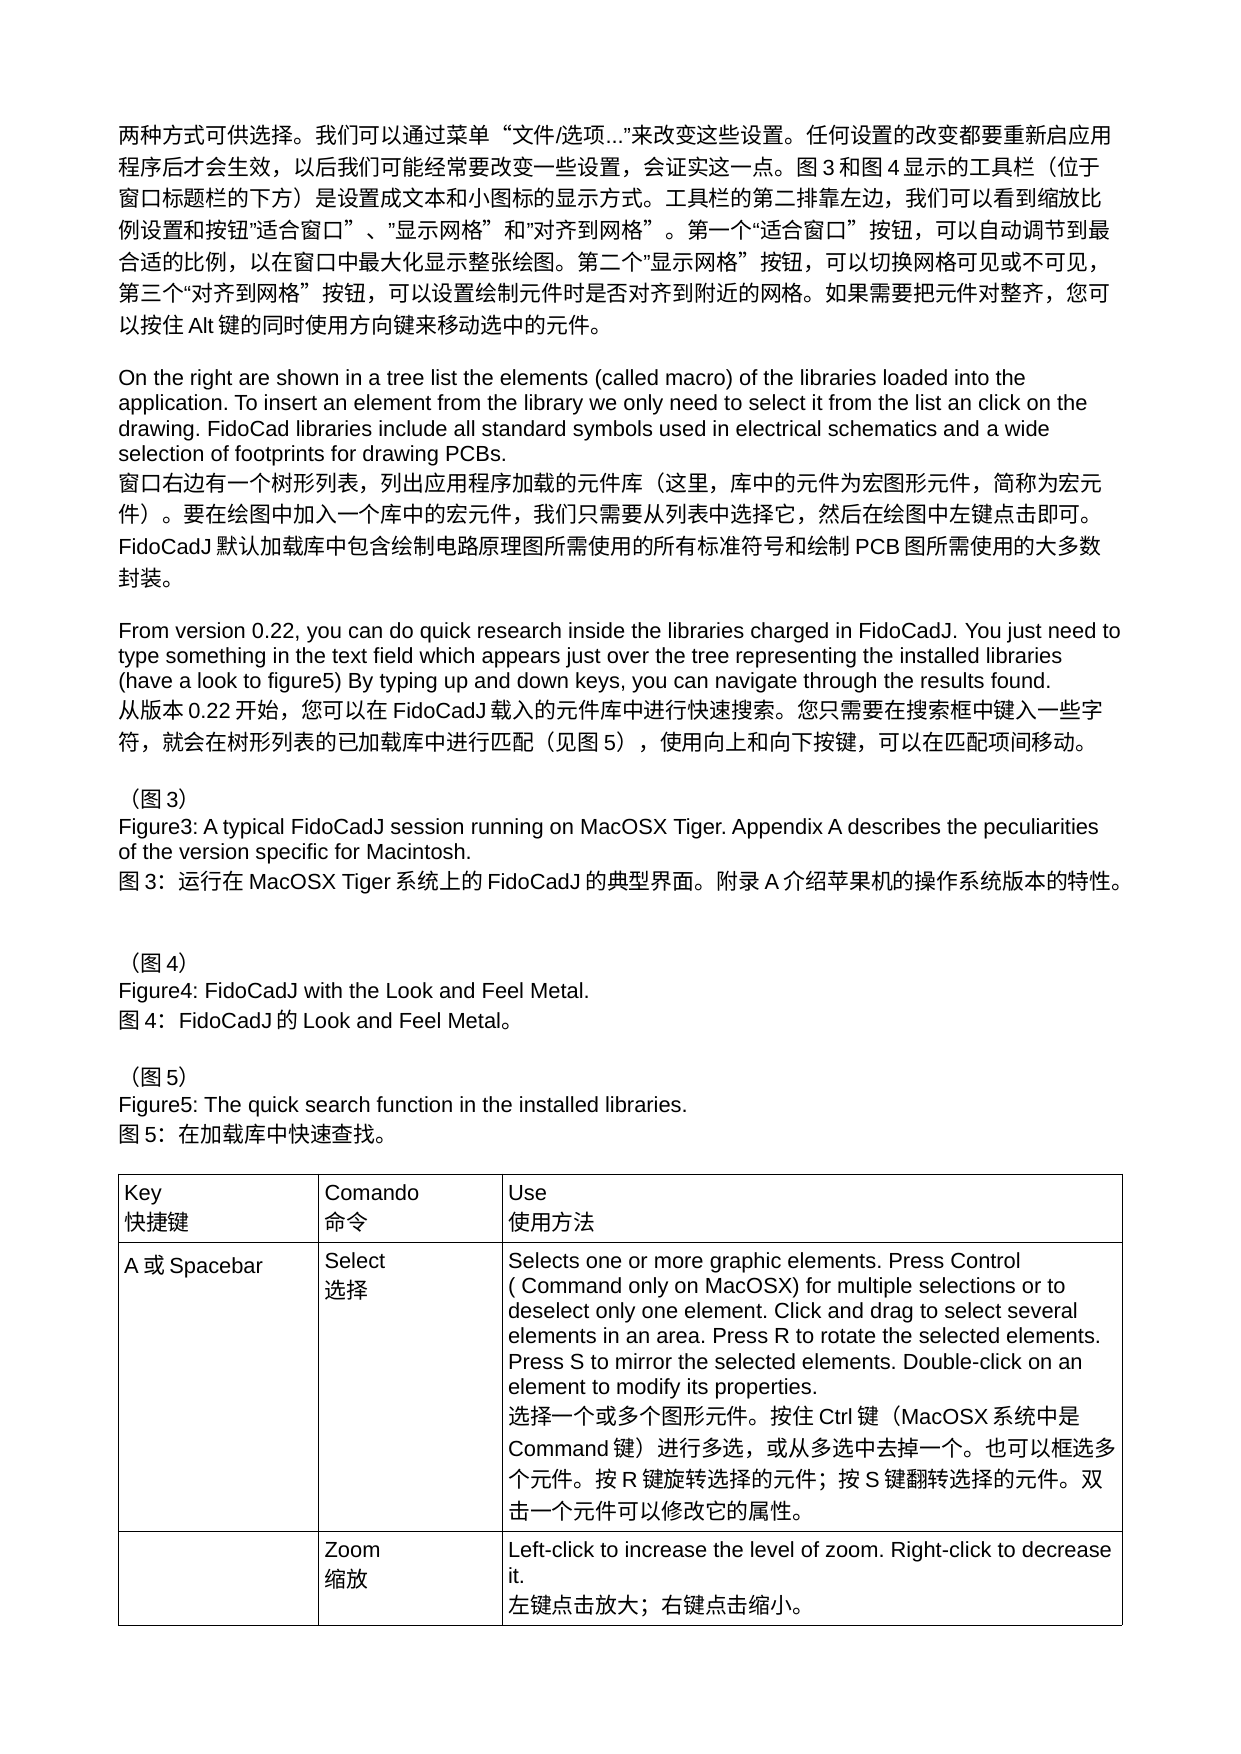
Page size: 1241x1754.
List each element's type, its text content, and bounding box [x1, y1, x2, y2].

table_header Comando 命令 [319, 1175, 502, 1242]
subtitle （图3） [118, 782, 1122, 813]
table_cell Left-click to increase the level of zoom. Right-click to decrease it. 左键点击放大；右键点击缩小。 [503, 1532, 1122, 1625]
table_header Key 快捷键 [119, 1175, 318, 1242]
subtitle From version 0.22, you can do quick research inside the libraries charged in FidoCadJ. You just need to type something in the text field which appears just over the tree representing the installed libraries (have a look to figure5) By typing up and down keys, you can navigate through the results found. [118, 618, 1122, 693]
table_cell [119, 1532, 318, 1625]
table_cell Select 选择 [319, 1243, 502, 1531]
subtitle 从版本0.22开始，您可以在FidoCadJ载入的元件库中进行快速搜索。您只需要在搜索框中键入一些字符，就会在树形列表的已加载库中进行匹配（见图5），使用向上和向下按键，可以在匹配项间移动。 [118, 693, 1122, 757]
subtitle （图4） [118, 946, 1122, 978]
subtitle Figure4: FidoCadJ with the Look and Feel Metal. [118, 978, 1122, 1003]
table_cell Zoom 缩放 [319, 1532, 502, 1625]
subtitle 图5：在加载库中快速查找。 [118, 1117, 1122, 1148]
subtitle （图5） [118, 1060, 1122, 1091]
table_header Use 使用方法 [503, 1175, 1122, 1242]
subtitle Figure3: A typical FidoCadJ session running on MacOSX Tiger. Appendix A describes the peculiarities of the version specific for Macintosh. [118, 813, 1122, 864]
subtitle Figure5: The quick search function in the installed libraries. [118, 1091, 1122, 1117]
subtitle 图4：FidoCadJ的Look and Feel Metal。 [118, 1003, 1122, 1034]
subtitle 图3：运行在MacOSX Tiger系统上的FidoCadJ的典型界面。附录A介绍苹果机的操作系统版本的特性。 [118, 864, 1122, 921]
table_cell Selects one or more graphic elements. Press Control ( Command only on MacOSX) for multiple selections or to deselect only one element. Click and drag to select several elements in an area. Press R to rotate the selected elements. Press S to mirror the selected elements. Double-click on an element to modify its properties. 选择一个或多个图形元件。按住Ctrl键（MacOSX系统中是Command键）进行多选，或从多选中去掉一个。也可以框选多个元件。按R键旋转选择的元件；按S键翻转选择的元件。双击一个元件可以修改它的属性。 [503, 1243, 1122, 1531]
subtitle 两种方式可供选择。我们可以通过菜单“文件/选项...”来改变这些设置。任何设置的改变都要重新启应用程序后才会生效，以后我们可能经常要改变一些设置，会证实这一点。图3和图4显示的工具栏（位于窗口标题栏的下方）是设置成文本和小图标的显示方式。工具栏的第二排靠左边，我们可以看到缩放比例设置和按钮”适合窗口”、”显示网格”和”对齐到网格”。第一个“适合窗口”按钮，可以自动调节到最合适的比例，以在窗口中最大化显示整张绘图。第二个”显示网格”按钮，可以切换网格可见或不可见，第三个“对齐到网格”按钮，可以设置绘制元件时是否对齐到附近的网格。如果需要把元件对整齐，您可以按住Alt键的同时使用方向键来移动选中的元件。 [118, 118, 1122, 340]
subtitle On the right are shown in a tree list the elements (called macro) of the libraries loaded into the application. To insert an element from the library we only need to select it from the list an click on the drawing. FidoCad libraries include all standard symbols used in electrical schematics and a wide selection of footprints for drawing PCBs. [118, 365, 1122, 466]
subtitle 窗口右边有一个树形列表，列出应用程序加载的元件库（这里，库中的元件为宏图形元件，简称为宏元件）。要在绘图中加入一个库中的宏元件，我们只需要从列表中选择它，然后在绘图中左键点击即可。FidoCadJ默认加载库中包含绘制电路原理图所需使用的所有标准符号和绘制PCB图所需使用的大多数封装。 [118, 466, 1122, 592]
table_cell A或Spacebar [119, 1243, 318, 1531]
